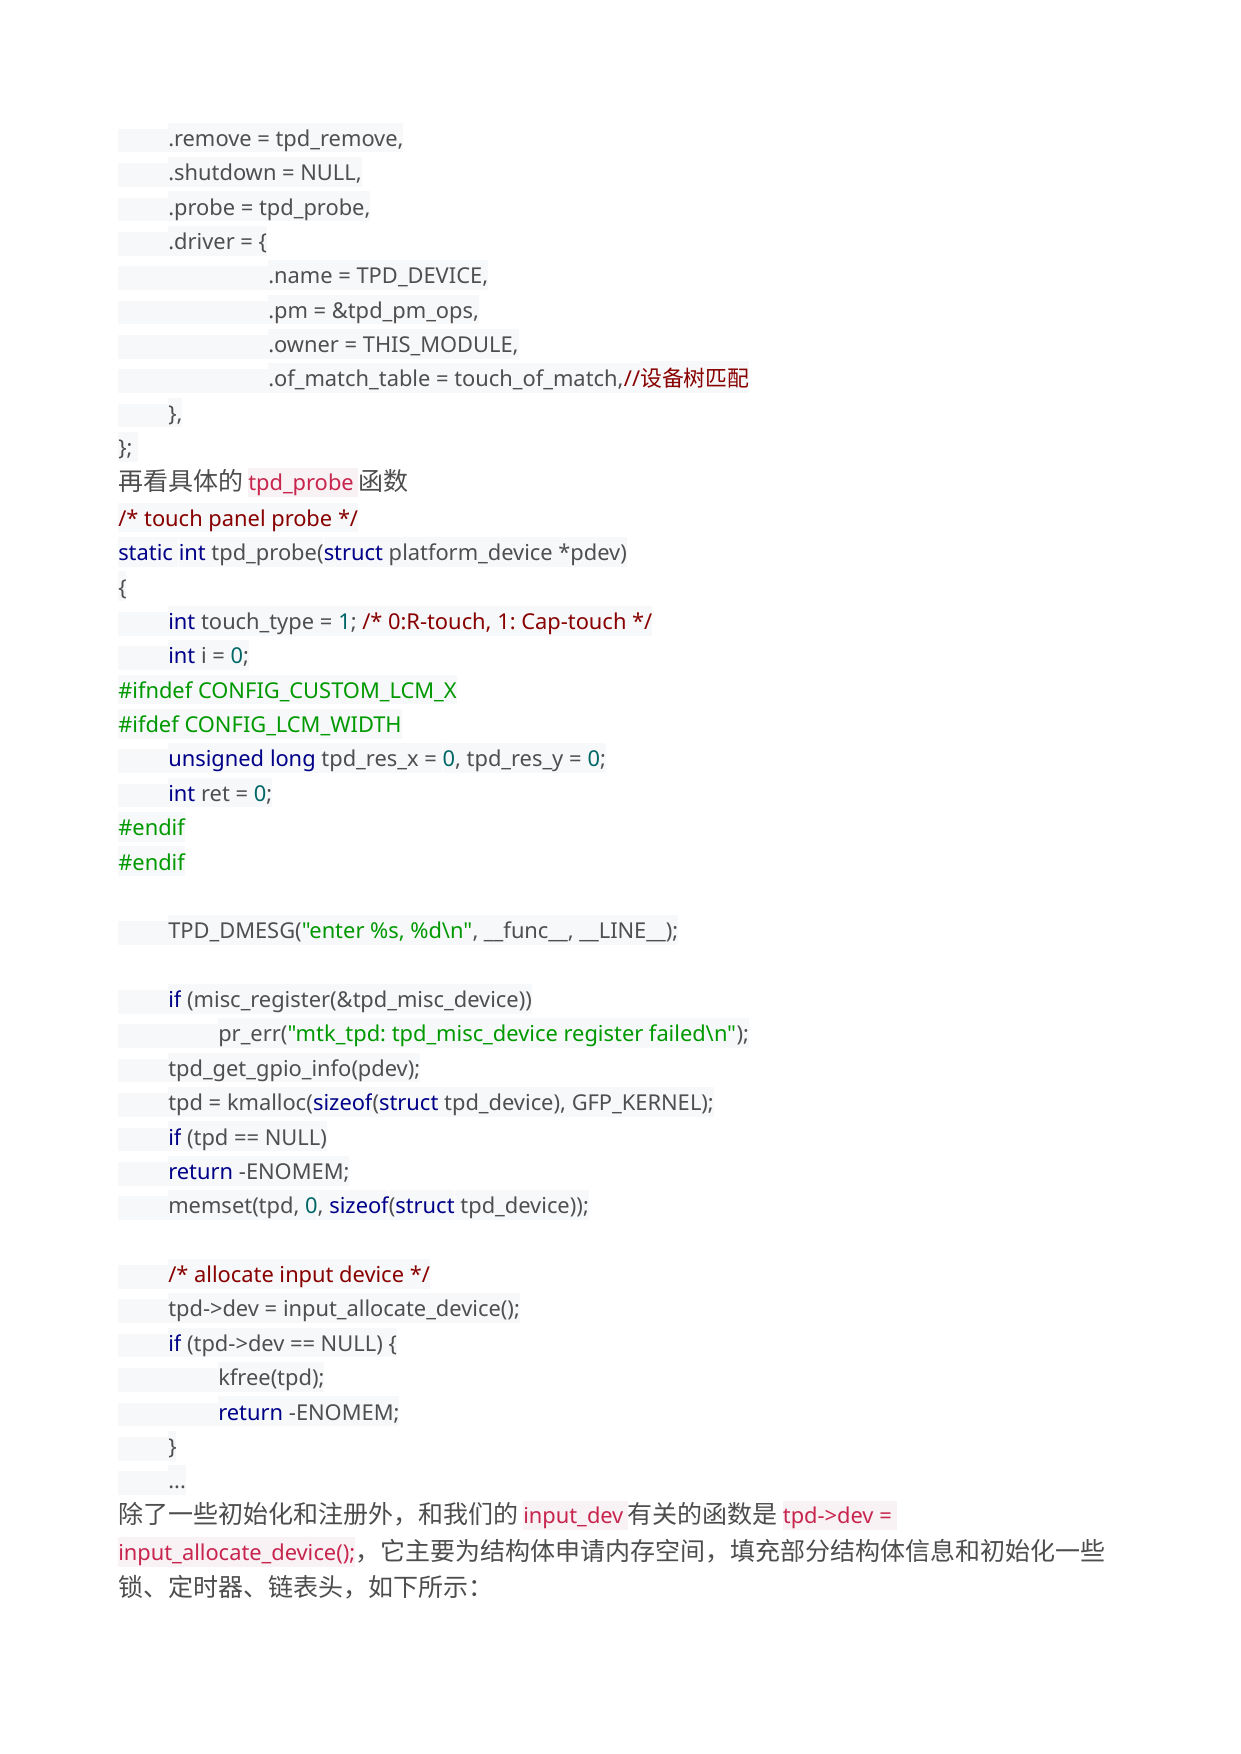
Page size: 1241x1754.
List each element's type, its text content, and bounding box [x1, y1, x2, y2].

text int ret = 0; [118, 773, 1122, 807]
text { [118, 567, 1122, 601]
text int touch_type = 1; /* 0:R-touch, 1: Cap-touch */ [118, 601, 1122, 636]
text .remove = tpd_remove, [118, 118, 1122, 152]
text .of_match_table = touch_of_match,//设备树匹配 [118, 359, 1122, 393]
text .name = TPD_DEVICE, [118, 256, 1122, 290]
text .driver = { [118, 221, 1122, 256]
text unsigned long tpd_res_x = 0, tpd_res_y = 0; [118, 739, 1122, 773]
text }, [118, 393, 1122, 427]
text static int tpd_probe(struct platform_device *pdev) [118, 532, 1122, 567]
text } [118, 1426, 1122, 1461]
text int i = 0; [118, 636, 1122, 670]
text ... [118, 1461, 1122, 1495]
text 除了一些初始化和注册外，和我们的input_dev有关的函数是tpd->dev = input_allocate_device();，它主要为结构体申请内存空间，填充部分结构体信息和初始化一些锁、定时器、链表头，如下所示： [118, 1495, 1122, 1604]
text return -ENOMEM; [118, 1151, 1122, 1186]
text if (misc_register(&tpd_misc_device)) [118, 979, 1122, 1014]
text tpd_get_gpio_info(pdev); [118, 1048, 1122, 1082]
text .probe = tpd_probe, [118, 187, 1122, 221]
text /* touch panel probe */ [118, 498, 1122, 532]
text .pm = &tpd_pm_ops, [118, 290, 1122, 324]
text /* allocate input device */ [118, 1254, 1122, 1289]
text #endif [118, 807, 1122, 842]
text }; [118, 427, 1122, 462]
text kfree(tpd); [118, 1357, 1122, 1392]
text .owner = THIS_MODULE, [118, 324, 1122, 359]
text memset(tpd, 0, sizeof(struct tpd_device)); [118, 1186, 1122, 1220]
text tpd->dev = input_allocate_device(); [118, 1289, 1122, 1323]
text if (tpd->dev == NULL) { [118, 1323, 1122, 1357]
text return -ENOMEM; [118, 1392, 1122, 1426]
text tpd = kmalloc(sizeof(struct tpd_device), GFP_KERNEL); [118, 1082, 1122, 1117]
text .shutdown = NULL, [118, 152, 1122, 187]
text pr_err("mtk_tpd: tpd_misc_device register failed\n"); [118, 1014, 1122, 1048]
text #ifdef CONFIG_LCM_WIDTH [118, 704, 1122, 739]
text TPD_DMESG("enter %s, %d\n", __func__, __LINE__); [118, 911, 1122, 945]
text if (tpd == NULL) [118, 1117, 1122, 1151]
text #endif [118, 842, 1122, 876]
text 再看具体的tpd_probe函数 [118, 462, 1122, 498]
text #ifndef CONFIG_CUSTOM_LCM_X [118, 670, 1122, 704]
